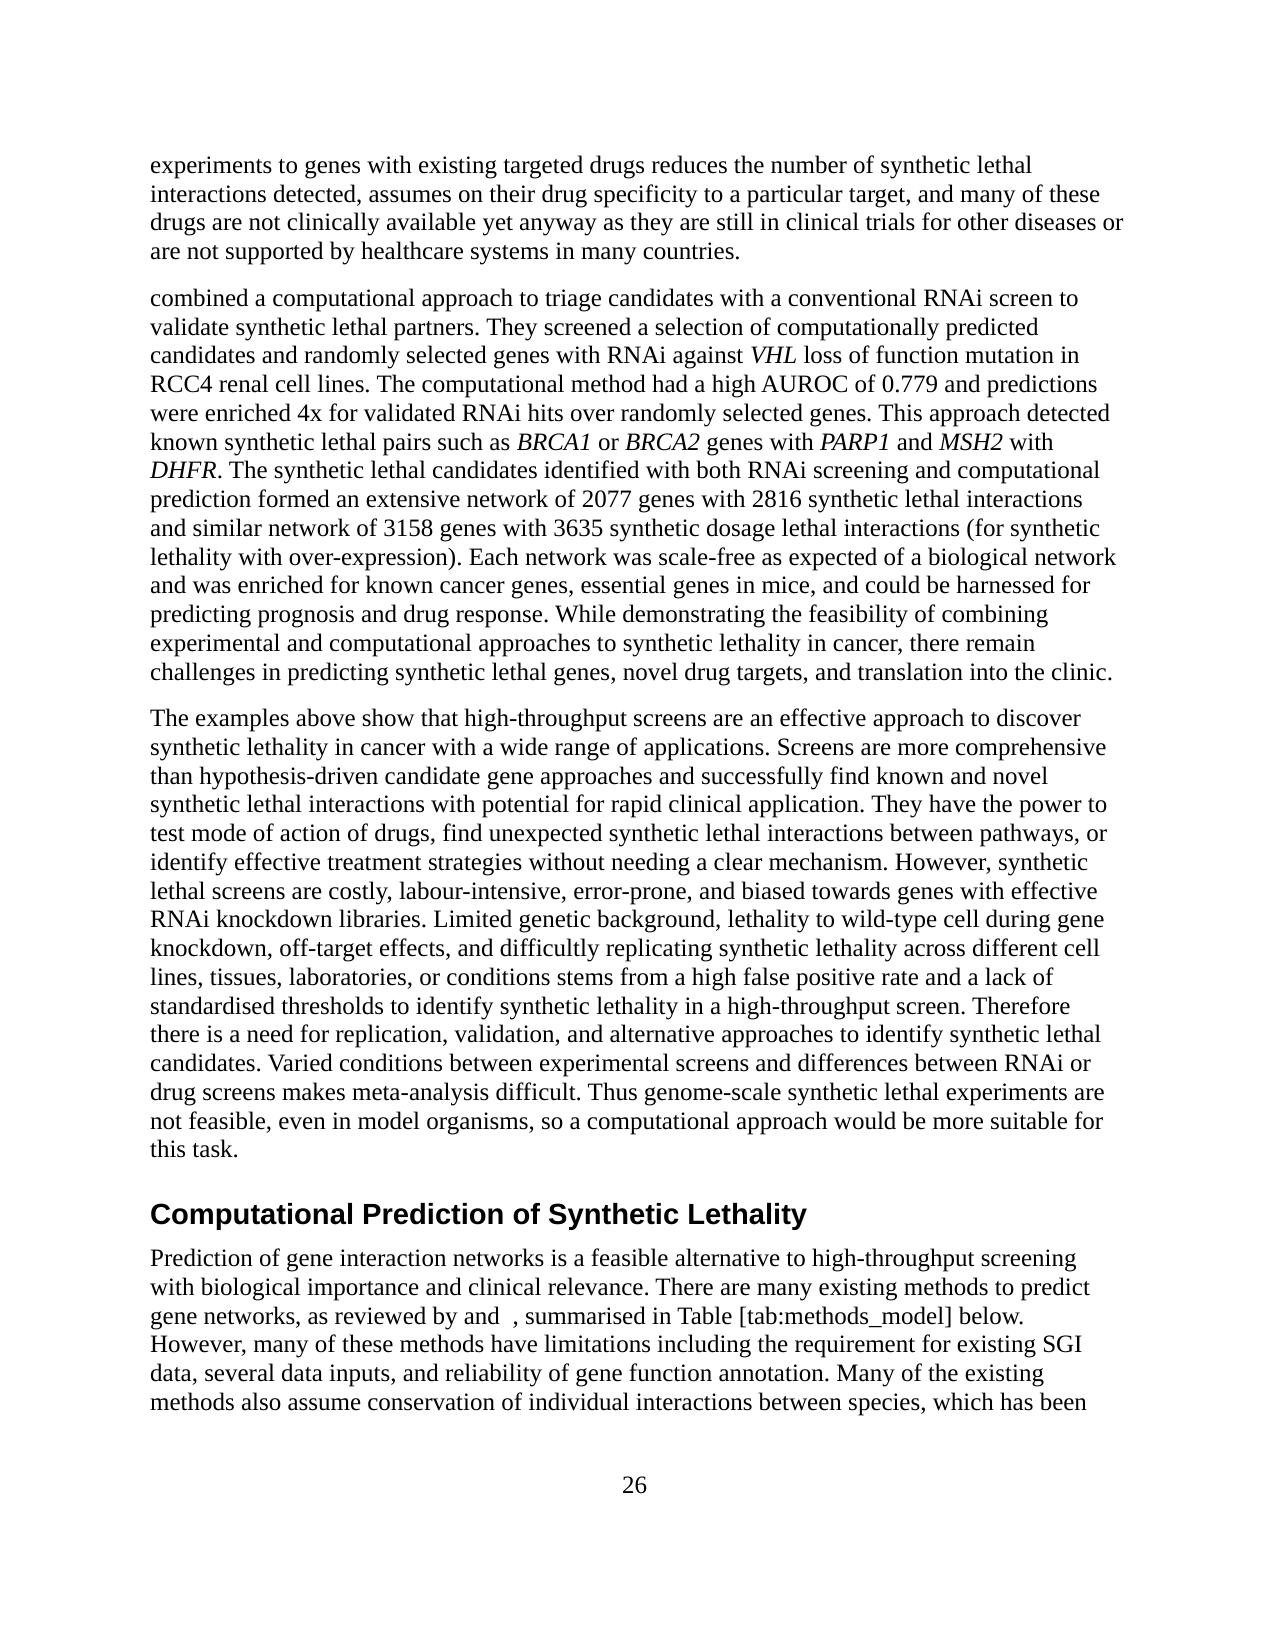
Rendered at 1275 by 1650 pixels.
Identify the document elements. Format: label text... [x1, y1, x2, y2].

text Prediction of gene interaction networks is a feasible alternative to high-throughput screening with biological importance and clinical relevance. There are many existing methods to predict gene networks, as reviewed by and , summarised in Table [tab:methods_model] below. However, many of these methods have limitations including the requirement for existing SGI data, several data inputs, and reliability of gene function annotation. Many of the existing methods also assume conservation of individual interactions between species, which has been [150, 1243, 1125, 1416]
text experiments to genes with existing targeted drugs reduces the number of synthetic lethal interactions detected, assumes on their drug specificity to a particular target, and many of these drugs are not clinically available yet anyway as they are still in clinical trials for other diseases or are not supported by healthcare systems in many countries. [150, 150, 1125, 265]
text The examples above show that high-throughput screens are an effective approach to discover synthetic lethality in cancer with a wide range of applications. Screens are more comprehensive than hypothesis-driven candidate gene approaches and successfully find known and novel synthetic lethal interactions with potential for rapid clinical application. They have the power to test mode of action of drugs, find unexpected synthetic lethal interactions between pathways, or identify effective treatment strategies without needing a clear mechanism. However, synthetic lethal screens are costly, labour-intensive, error-prone, and biased towards genes with effective RNAi knockdown libraries. Limited genetic background, lethality to wild-type cell during gene knockdown, off-target effects, and difficultly replicating synthetic lethality across different cell lines, tissues, laboratories, or conditions stems from a high false positive rate and a lack of standardised thresholds to identify synthetic lethality in a high-throughput screen. Therefore there is a need for replication, validation, and alternative approaches to identify synthetic lethal candidates. Varied conditions between experimental screens and differences between RNAi or drug screens makes meta-analysis difficult. Thus genome-scale synthetic lethal experiments are not feasible, even in model organisms, so a computational approach would be more suitable for this task. [150, 703, 1125, 1163]
subtitle Computational Prediction of Synthetic Lethality [150, 1197, 1125, 1231]
text combined a computational approach to triage candidates with a conventional RNAi screen to validate synthetic lethal partners. They screened a selection of computationally predicted candidates and randomly selected genes with RNAi against VHL loss of function mutation in RCC4 renal cell lines. The computational method had a high AUROC of 0.779 and predictions were enriched 4x for validated RNAi hits over randomly selected genes. This approach detected known synthetic lethal pairs such as BRCA1 or BRCA2 genes with PARP1 and MSH2 with DHFR. The synthetic lethal candidates identified with both RNAi screening and computational prediction formed an extensive network of 2077 genes with 2816 synthetic lethal interactions and similar network of 3158 genes with 3635 synthetic dosage lethal interactions (for synthetic lethality with over-expression). Each network was scale-free as expected of a biological network and was enriched for known cancer genes, essential genes in mice, and could be harnessed for predicting prognosis and drug response. While demonstrating the feasibility of combining experimental and computational approaches to synthetic lethality in cancer, there remain challenges in predicting synthetic lethal genes, novel drug targets, and translation into the clinic. [150, 283, 1125, 685]
